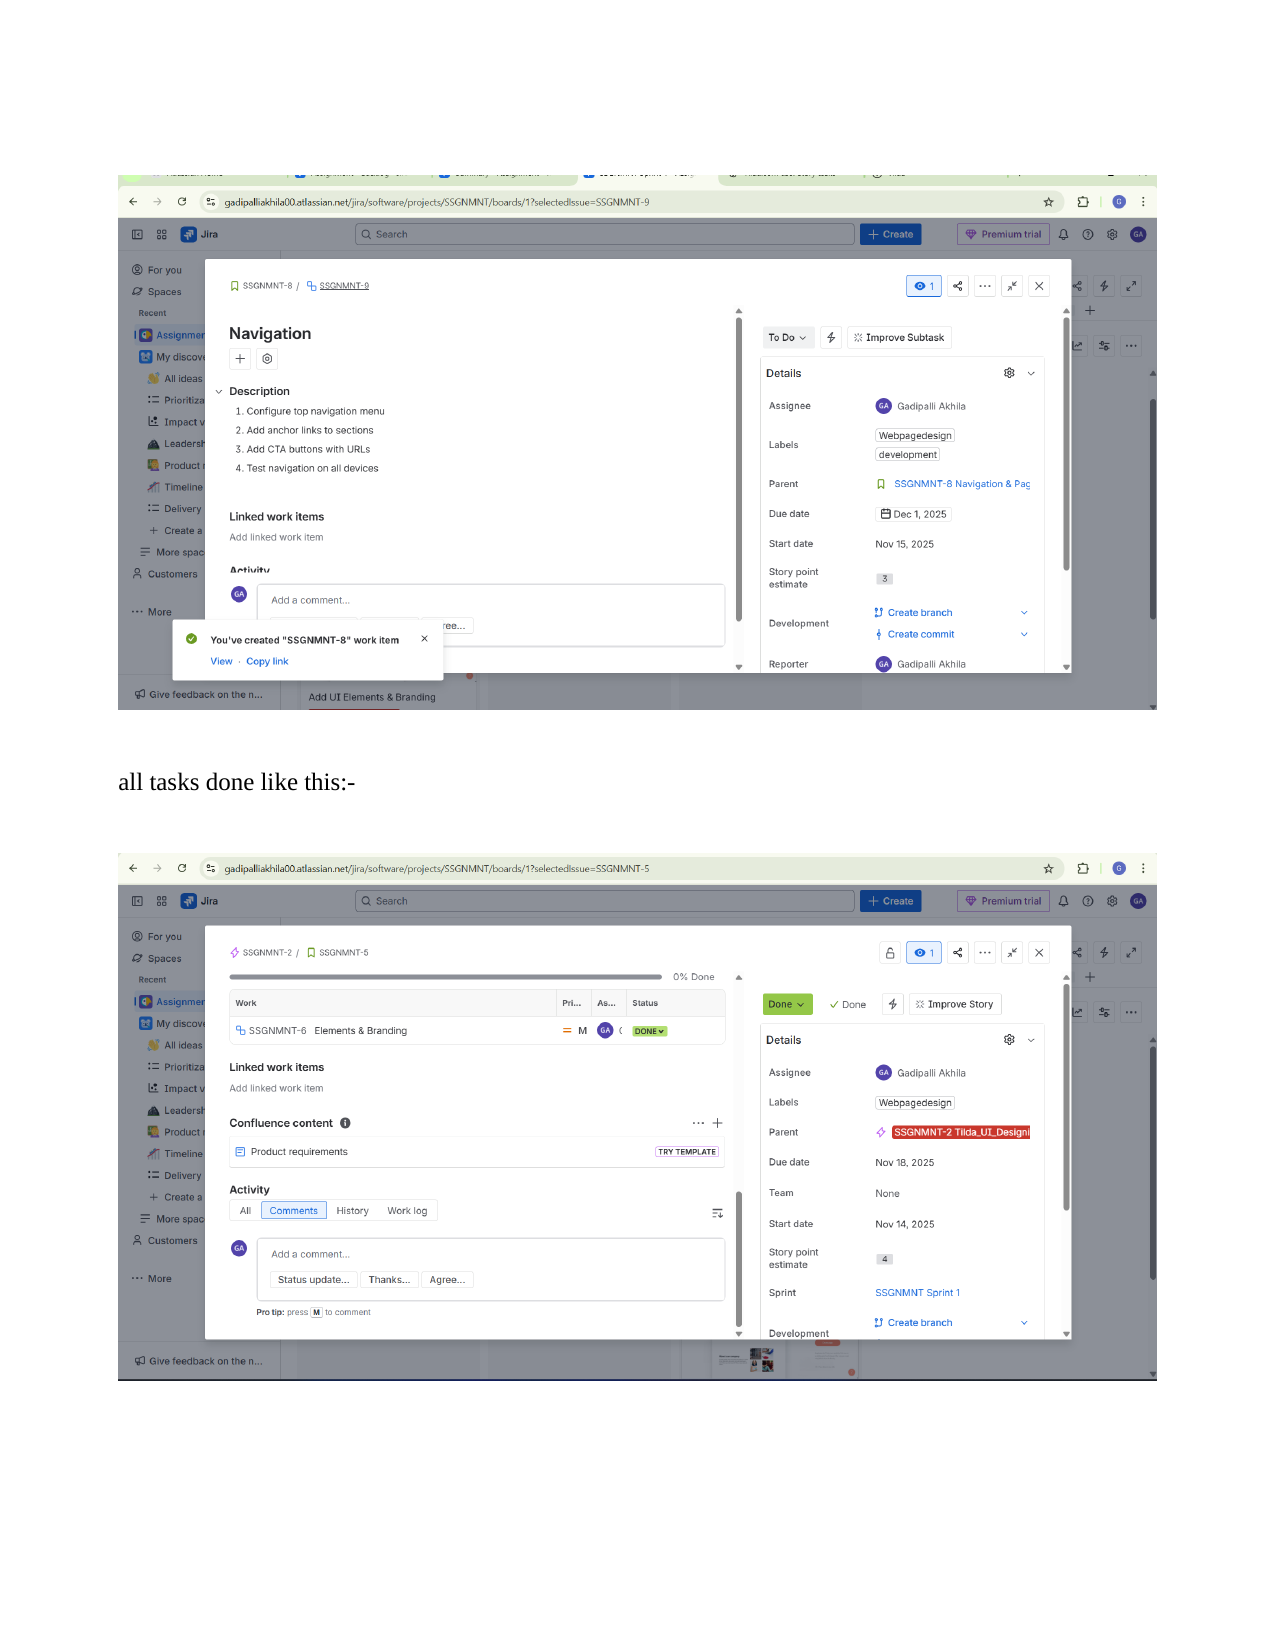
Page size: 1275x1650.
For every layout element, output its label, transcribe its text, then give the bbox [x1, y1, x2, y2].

text all tasks done like this:- [118, 767, 1157, 796]
picture [118, 175, 1157, 710]
picture [118, 853, 1157, 1381]
